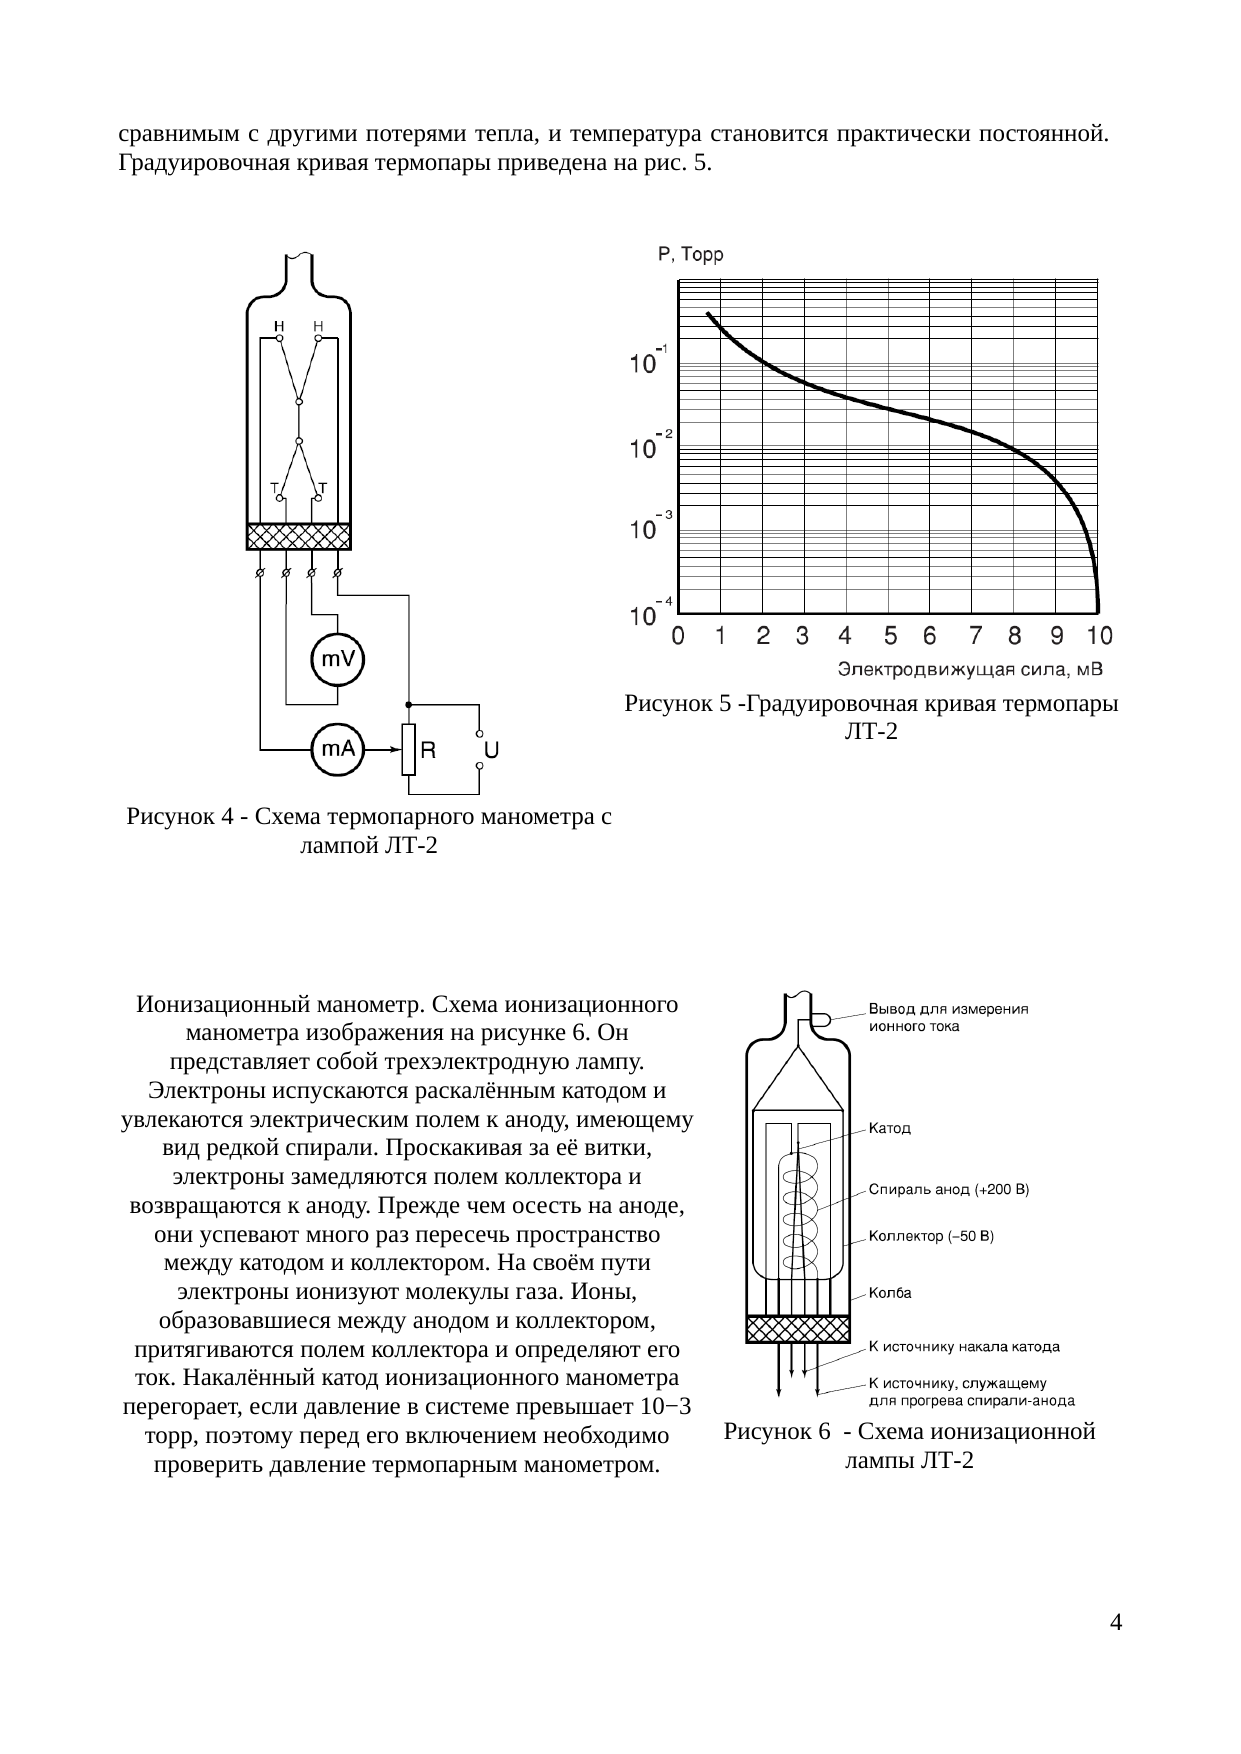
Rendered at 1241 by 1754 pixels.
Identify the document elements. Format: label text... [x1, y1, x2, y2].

text сравнимым с другими потерями тепла, и температура становится практически постоянной. Градуировочная кривая термопары приведена на рис. 5. [118, 118, 1110, 176]
picture [234, 239, 504, 802]
table_header Рисунок 5 -Градуировочная кривая термопары ЛТ-2 [620, 688, 1123, 859]
picture [620, 239, 1123, 688]
table_header Рисунок 6 - Схема ионизационной лампы ЛТ-2 [696, 989, 1123, 1537]
table_header Ионизационный манометр. Схема ионизационного манометра изображения на рисунке 6. Он представляет собой трехэлектродную лампу. Электроны испускаются раскалённым катодом и увлекаются электрическим полем к аноду, имеющему вид редкой спирали. Проскакивая за её витки, электроны замедляются полем коллектора и возвращаются к аноду. Прежде чем осесть на аноде, они успевают много раз пересечь пространство между катодом и коллектором. На своём пути электроны ионизуют молекулы газа. Ионы, образовавшиеся между анодом и коллектором, притягиваются полем коллектора и определяют его ток. Накалённый катод ионизационного манометра перегорает, если давление в системе превышает 10−3 торр, поэтому перед его включением необходимо проверить давление термопарным манометром. [118, 989, 696, 1537]
table_header Рисунок 4 - Схема термопарного манометра с лампой ЛТ-2 [118, 239, 620, 859]
picture [736, 988, 1083, 1417]
